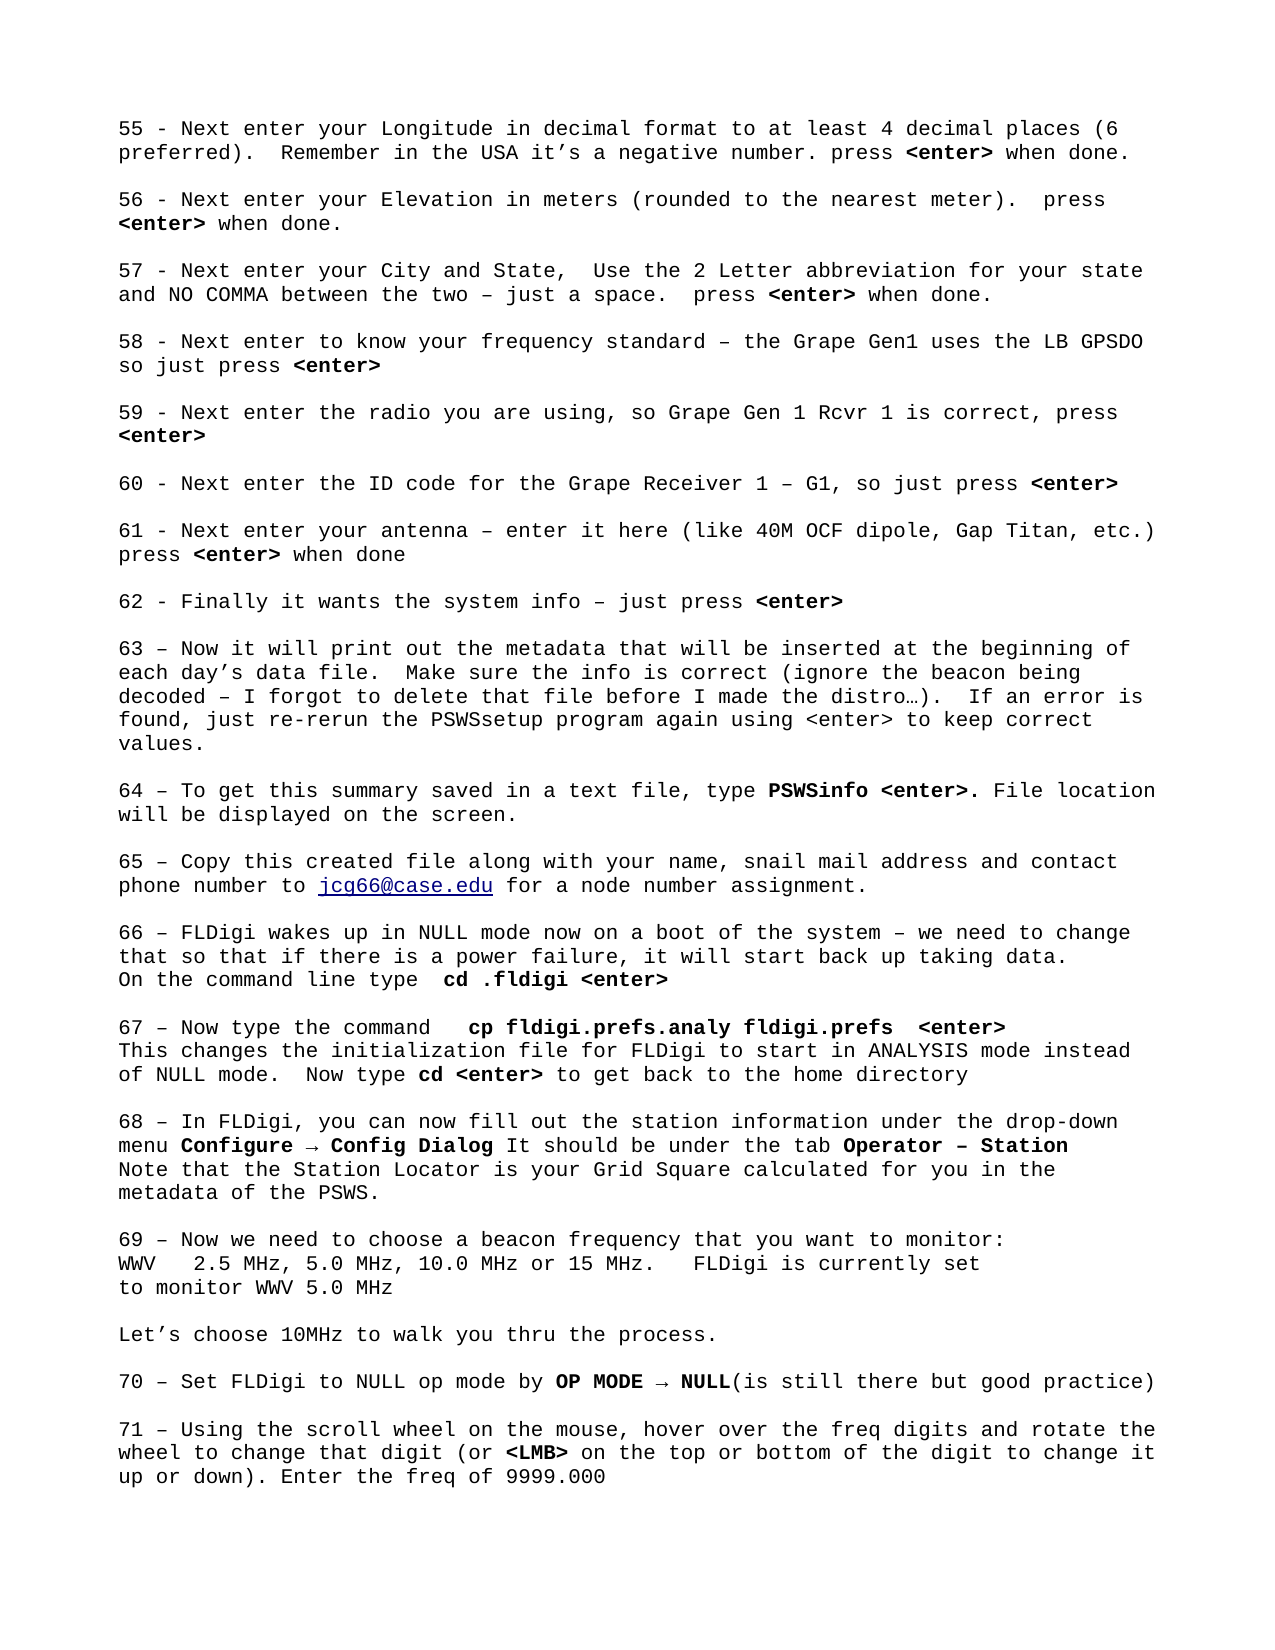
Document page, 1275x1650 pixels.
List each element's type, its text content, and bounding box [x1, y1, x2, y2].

text 65 – Copy this created file along with your name, snail mail address and contact phone number to jcg66@case.edu for a node number assignment. [118, 851, 1157, 898]
text Note that the Station Locator is your Grid Square calculated for you in the metadata of the PSWS. [118, 1158, 1157, 1206]
text On the command line type cd .fldigi <enter> [118, 969, 1157, 993]
text 62 - Finally it wants the system info – just press <enter> [118, 591, 1157, 615]
text Let’s choose 10MHz to walk you thru the process. [118, 1324, 1157, 1348]
text 59 - Next enter the radio you are using, so Grape Gen 1 Rcvr 1 is correct, press <enter> [118, 402, 1157, 449]
text 70 – Set FLDigi to NULL op mode by OP MODE → NULL(is still there but good practice) [118, 1371, 1157, 1395]
text 71 – Using the scroll wheel on the mouse, hover over the freq digits and rotate the wheel to change that digit (or <LMB> on the top or bottom of the digit to change it up or down). Enter the freq of 9999.000 [118, 1419, 1157, 1489]
text WWV 2.5 MHz, 5.0 MHz, 10.0 MHz or 15 MHz. FLDigi is currently set [118, 1253, 1157, 1277]
text 69 – Now we need to choose a beacon frequency that you want to monitor: [118, 1229, 1157, 1253]
text 58 - Next enter to know your frequency standard – the Grape Gen1 uses the LB GPSDO so just press <enter> [118, 331, 1157, 378]
text 68 – In FLDigi, you can now fill out the station information under the drop-down menu Configure → Config Dialog It should be under the tab Operator – Station [118, 1111, 1157, 1158]
text 61 - Next enter your antenna – enter it here (like 40M OCF dipole, Gap Titan, etc.) press <enter> when done [118, 520, 1157, 567]
text 64 – To get this summary saved in a text file, type PSWSinfo <enter>. File location will be displayed on the screen. [118, 780, 1157, 827]
text 55 - Next enter your Longitude in decimal format to at least 4 decimal places (6 preferred). Remember in the USA it’s a negative number. press <enter> when done. [118, 118, 1157, 165]
text to monitor WWV 5.0 MHz [118, 1277, 1157, 1300]
text 56 - Next enter your Elevation in meters (rounded to the nearest meter). press <enter> when done. [118, 189, 1157, 236]
text This changes the initialization file for FLDigi to start in ANALYSIS mode instead of NULL mode. Now type cd <enter> to get back to the home directory [118, 1040, 1157, 1088]
text 63 – Now it will print out the metadata that will be inserted at the beginning of each day’s data file. Make sure the info is correct (ignore the beacon being decoded – I forgot to delete that file before I made the distro…). If an error is found, just re-rerun the PSWSsetup program again using <enter> to keep correct values. [118, 638, 1157, 757]
text 67 – Now type the command cp fldigi.prefs.analy fldigi.prefs <enter> [118, 1017, 1157, 1040]
text 60 - Next enter the ID code for the Grape Receiver 1 – G1, so just press <enter> [118, 473, 1157, 496]
text 57 - Next enter your City and State, Use the 2 Letter abbreviation for your state and NO COMMA between the two – just a space. press <enter> when done. [118, 260, 1157, 307]
text 66 – FLDigi wakes up in NULL mode now on a boot of the system – we need to change that so that if there is a power failure, it will start back up taking data. [118, 922, 1157, 969]
